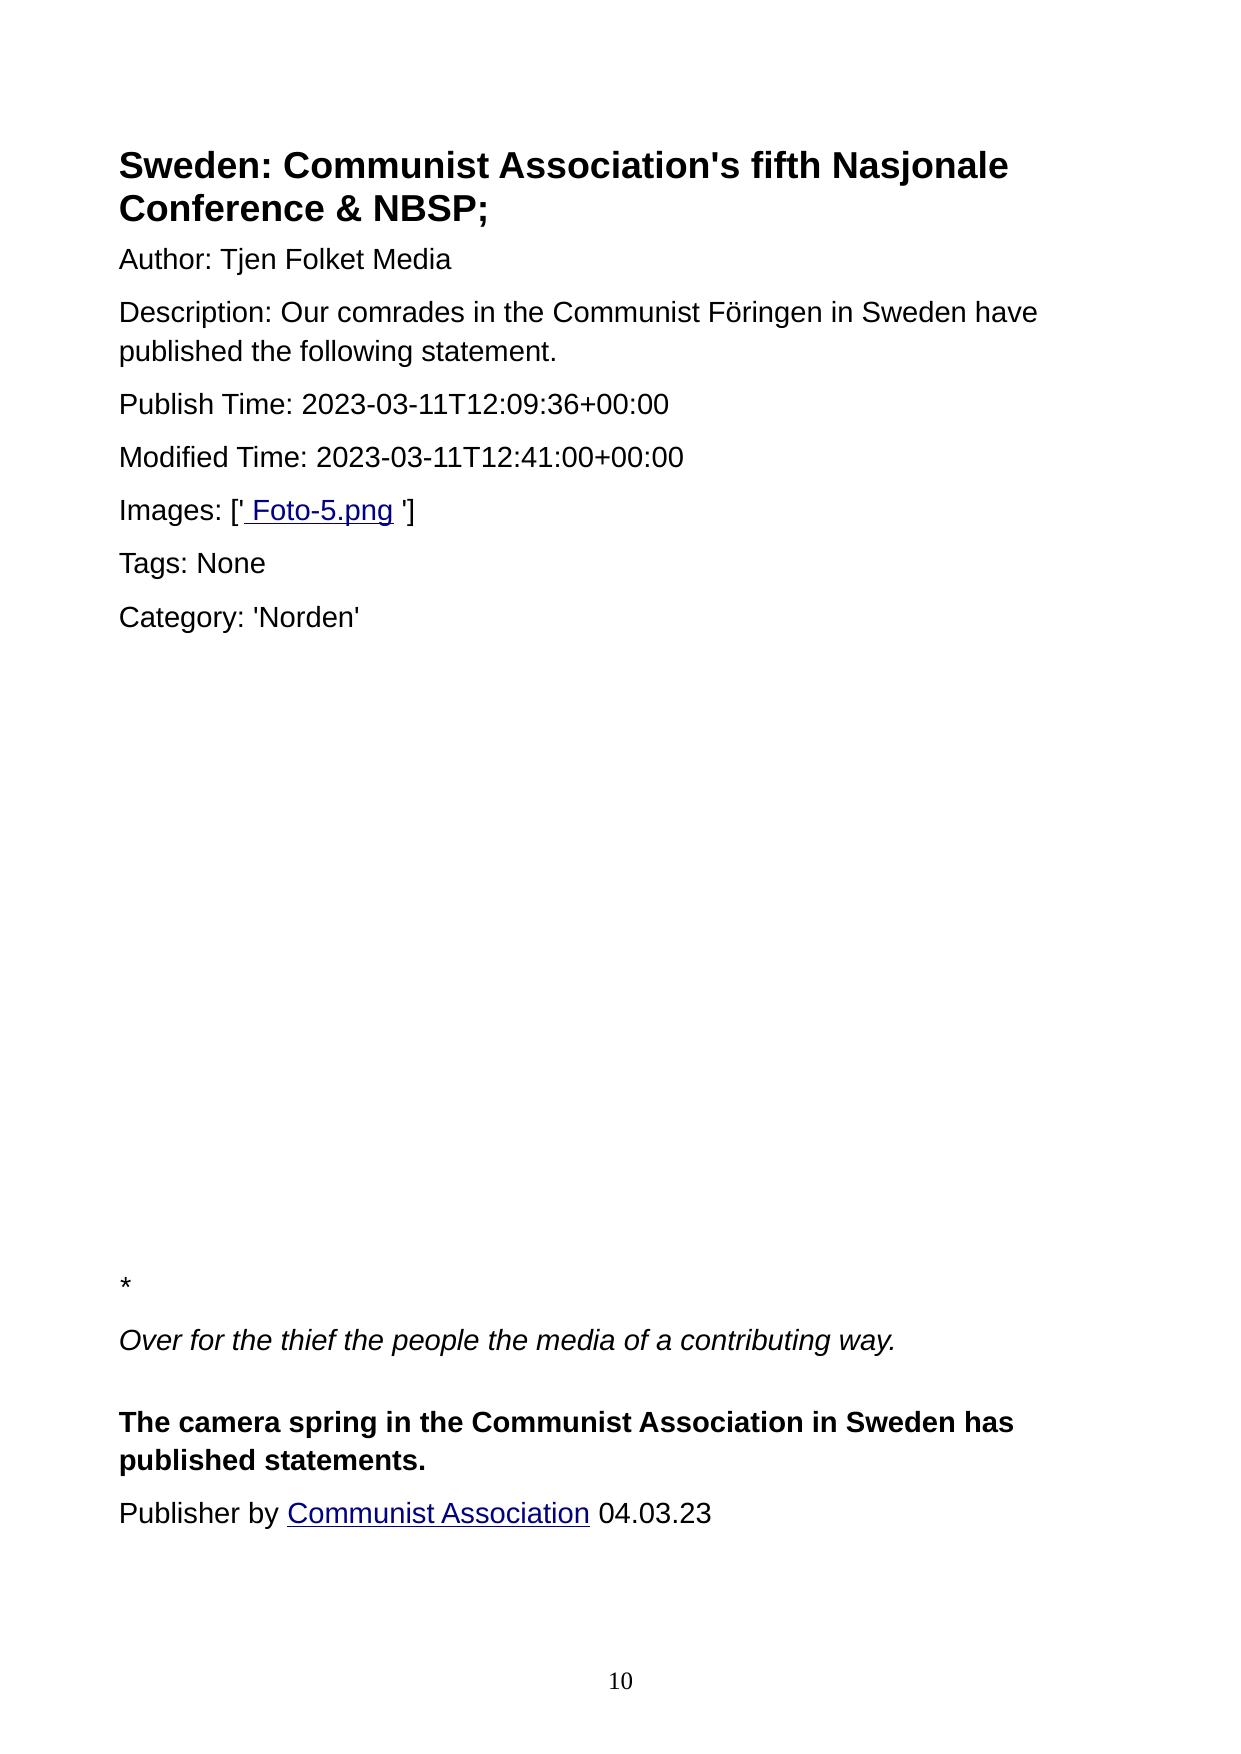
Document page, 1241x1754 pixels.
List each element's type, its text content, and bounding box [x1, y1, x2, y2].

text Category: 'Norden' [118, 599, 1122, 633]
subtitle Sweden: Communist Association's fifth Nasjonale Conference & NBSP; [118, 143, 1122, 230]
text Modified Time: 2023-03-11T12:41:00+00:00 [118, 440, 1122, 474]
text Description: Our comrades in the Communist Föringen in Sweden have published the following statement. [118, 295, 1122, 367]
text Over for the thief the people the media of a contributing way. [118, 1323, 1122, 1356]
text Images: [' Foto-5.png '] [118, 493, 1122, 527]
text Author: Tjen Folket Media [118, 242, 1122, 276]
text Tags: None [118, 546, 1122, 580]
text * [118, 653, 1122, 1303]
text Publish Time: 2023-03-11T12:09:36+00:00 [118, 387, 1122, 421]
text The camera spring in the Communist Association in Sweden has published statements. [118, 1405, 1122, 1477]
text Publisher by Communist Association 04.03.23 [118, 1496, 1122, 1530]
